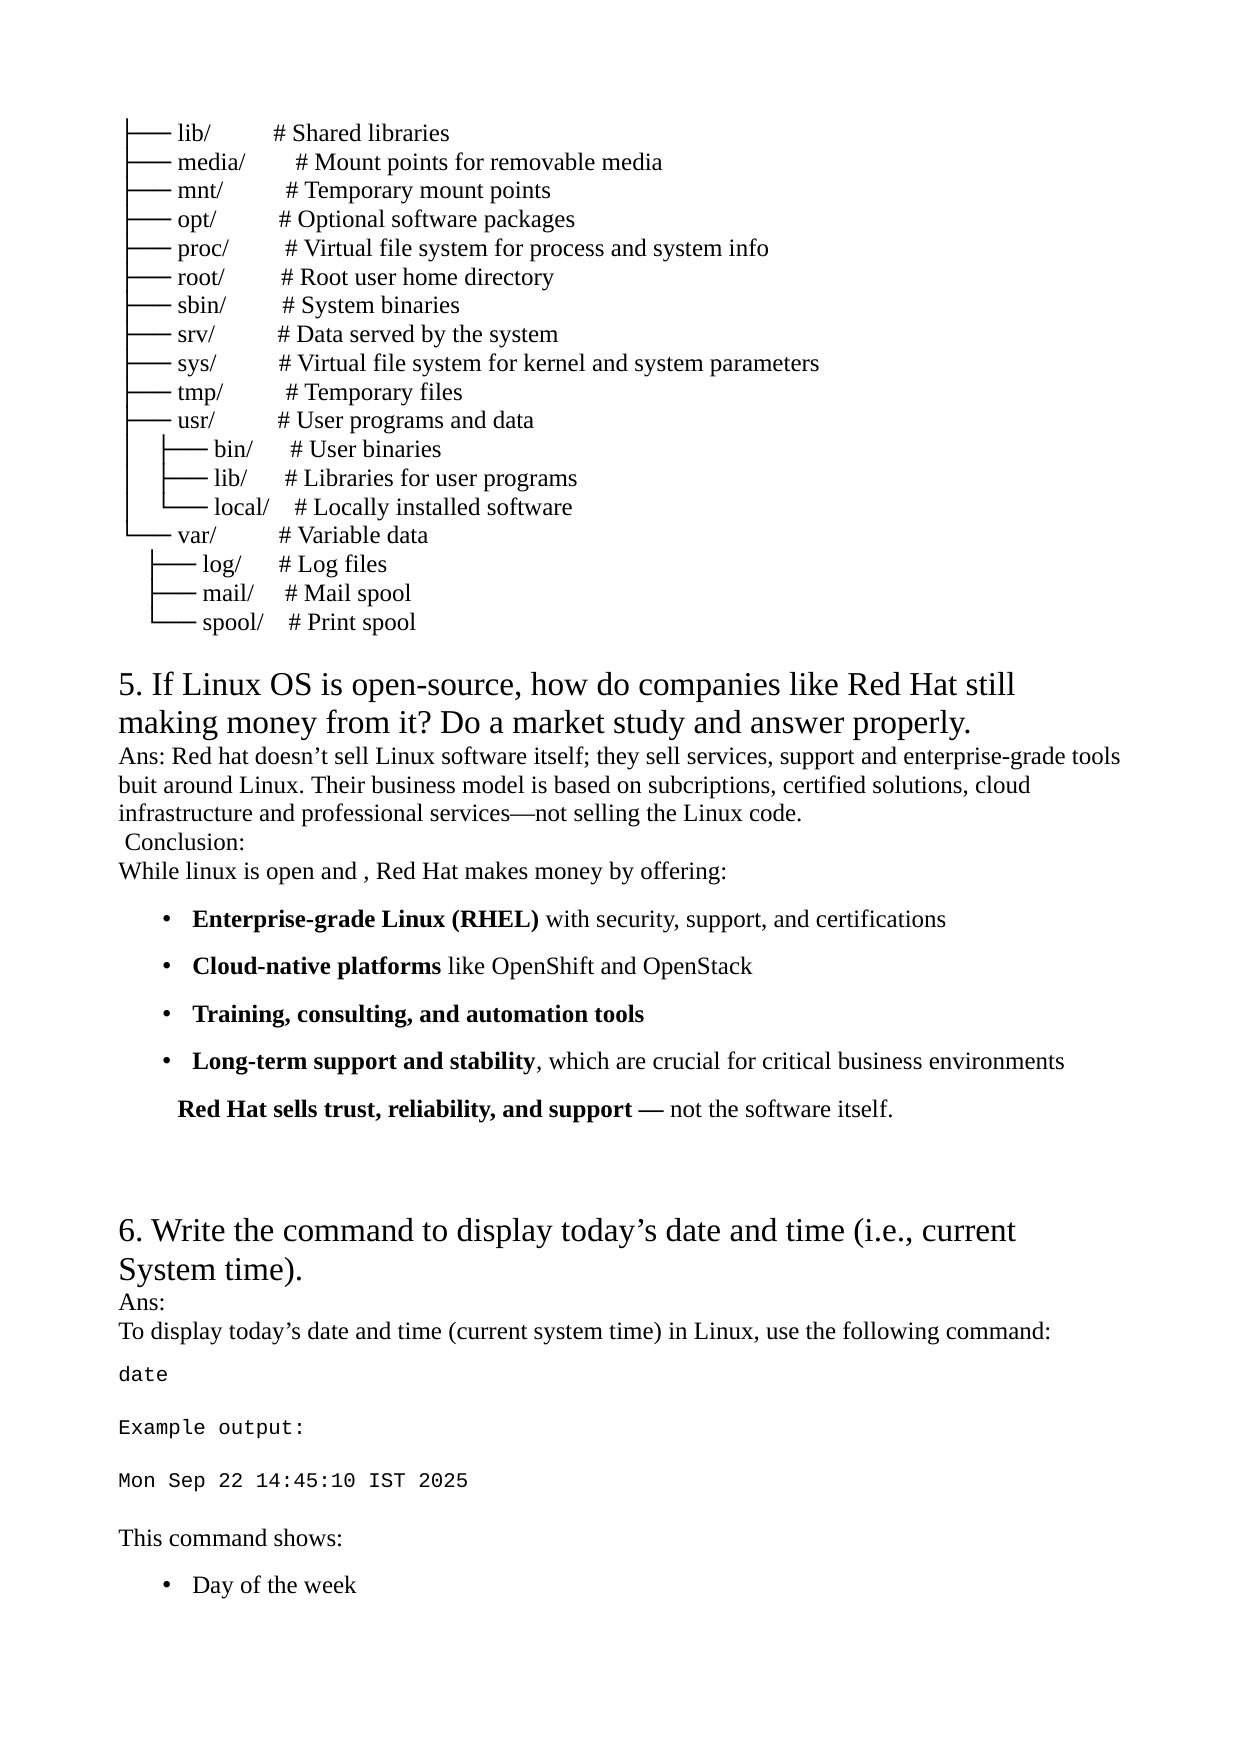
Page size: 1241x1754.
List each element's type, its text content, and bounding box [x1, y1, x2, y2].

text │ ├── bin/ # User binaries [128, 434, 162, 463]
text ├── root/ # Root user home directory [128, 262, 1122, 291]
text Red Hat sells trust, reliability, and support — not the software itself. [177, 1094, 1063, 1123]
text Ans: [118, 1287, 1122, 1316]
text └── var/ # Variable data [118, 521, 1122, 549]
text ├── mnt/ # Temporary mount points [128, 176, 1122, 204]
text Conclusion: [118, 827, 1122, 856]
text ├── lib/ # Shared libraries [128, 118, 1122, 147]
text ├── proc/ # Virtual file system for process and system info [128, 233, 1122, 262]
text 6. Write the command to display today’s date and time (i.e., current System time). [118, 1211, 1122, 1287]
text │ ├── lib/ # Libraries for user programs [164, 463, 1122, 492]
text ├── mail/ # Mail spool [153, 578, 1122, 607]
text ├── tmp/ # Temporary files [128, 377, 1122, 406]
list Cloud-native platforms like OpenShift and OpenStack [162, 951, 1122, 980]
text While linux is open and , Red Hat makes money by offering: [118, 856, 1122, 885]
list Day of the week [162, 1571, 1122, 1599]
list Long-term support and stability, which are crucial for critical business environments [162, 1046, 1122, 1075]
list Enterprise-grade Linux (RHEL) with security, support, and certifications [162, 904, 1122, 932]
text Example output: [118, 1417, 1122, 1440]
text date [118, 1363, 1122, 1387]
text To display today’s date and time (current system time) in Linux, use the following command: [118, 1316, 1122, 1345]
text │ ├── lib/ # Libraries for user programs [128, 463, 162, 492]
text This command shows: [118, 1523, 1122, 1552]
text ├── media/ # Mount points for removable media [128, 147, 1122, 176]
text Ans: Red hat doesn’t sell Linux software itself; they sell services, support and enterprise-grade tools buit around Linux. Their business model is based on subcriptions, certified solutions, cloud infrastructure and professional services—not selling the Linux code. [118, 741, 1122, 827]
text ├── log/ # Log files [118, 549, 151, 578]
text │ └── local/ # Locally installed software [128, 492, 1122, 521]
text ├── opt/ # Optional software packages [128, 204, 1122, 233]
text ├── usr/ # User programs and data [128, 406, 1122, 434]
text ├── sbin/ # System binaries [128, 291, 1122, 319]
text └── spool/ # Print spool [118, 607, 1122, 636]
text ├── log/ # Log files [153, 549, 1122, 578]
text ├── sys/ # Virtual file system for kernel and system parameters [128, 348, 1122, 377]
text Mon Sep 22 14:45:10 IST 2025 [118, 1470, 1122, 1493]
list Training, consulting, and automation tools [162, 999, 1122, 1028]
text 5. If Linux OS is open-source, how do companies like Red Hat still making money from it? Do a market study and answer properly. [118, 664, 1122, 741]
text ├── mail/ # Mail spool [118, 578, 151, 607]
text ├── srv/ # Data served by the system [128, 319, 1122, 348]
text │ ├── bin/ # User binaries [164, 434, 1122, 463]
